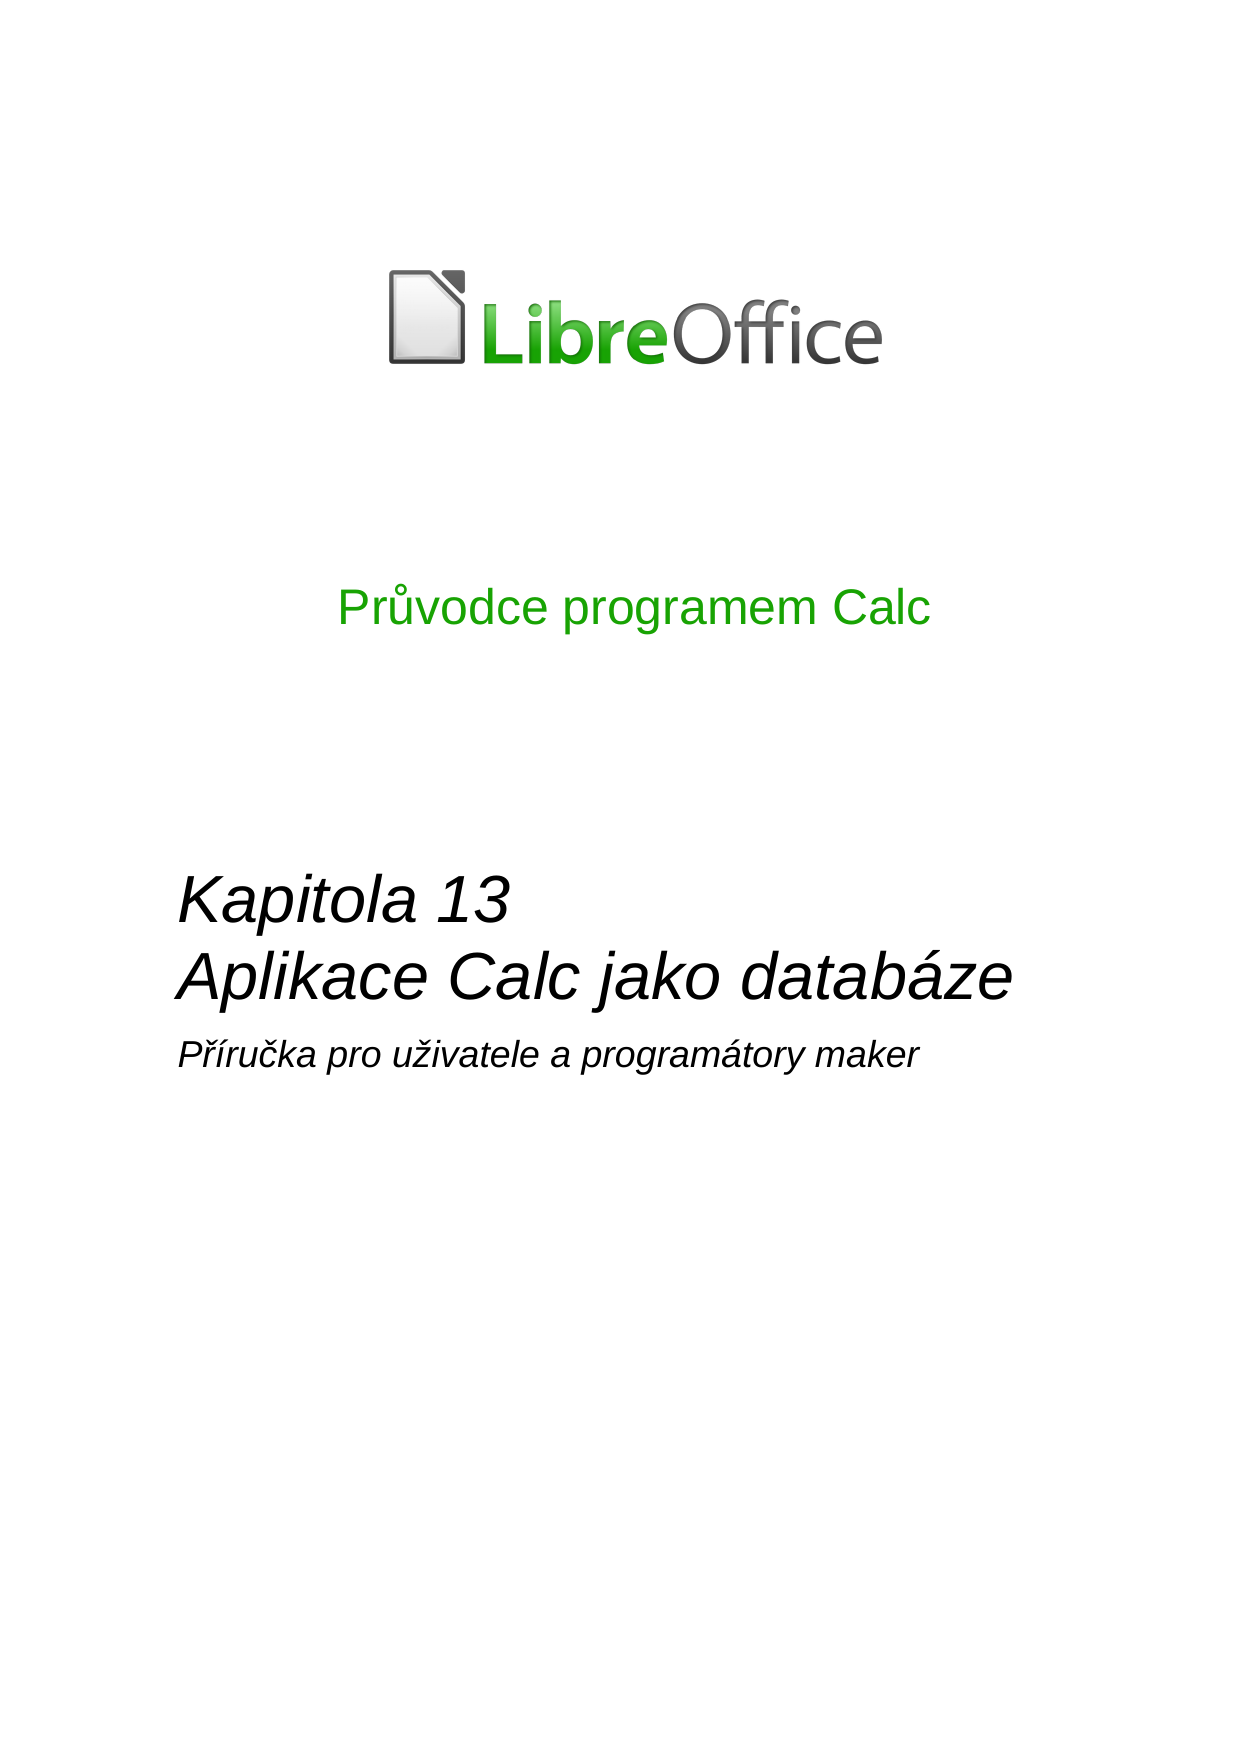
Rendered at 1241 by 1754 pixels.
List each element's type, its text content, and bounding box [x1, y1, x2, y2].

title Kapitola 13 Aplikace Calc jako databáze [177, 860, 1093, 1013]
subtitle Příručka pro uživatele a programátory maker [177, 1033, 1093, 1076]
text Průvodce programem Calc [177, 577, 1093, 635]
picture [385, 265, 885, 371]
